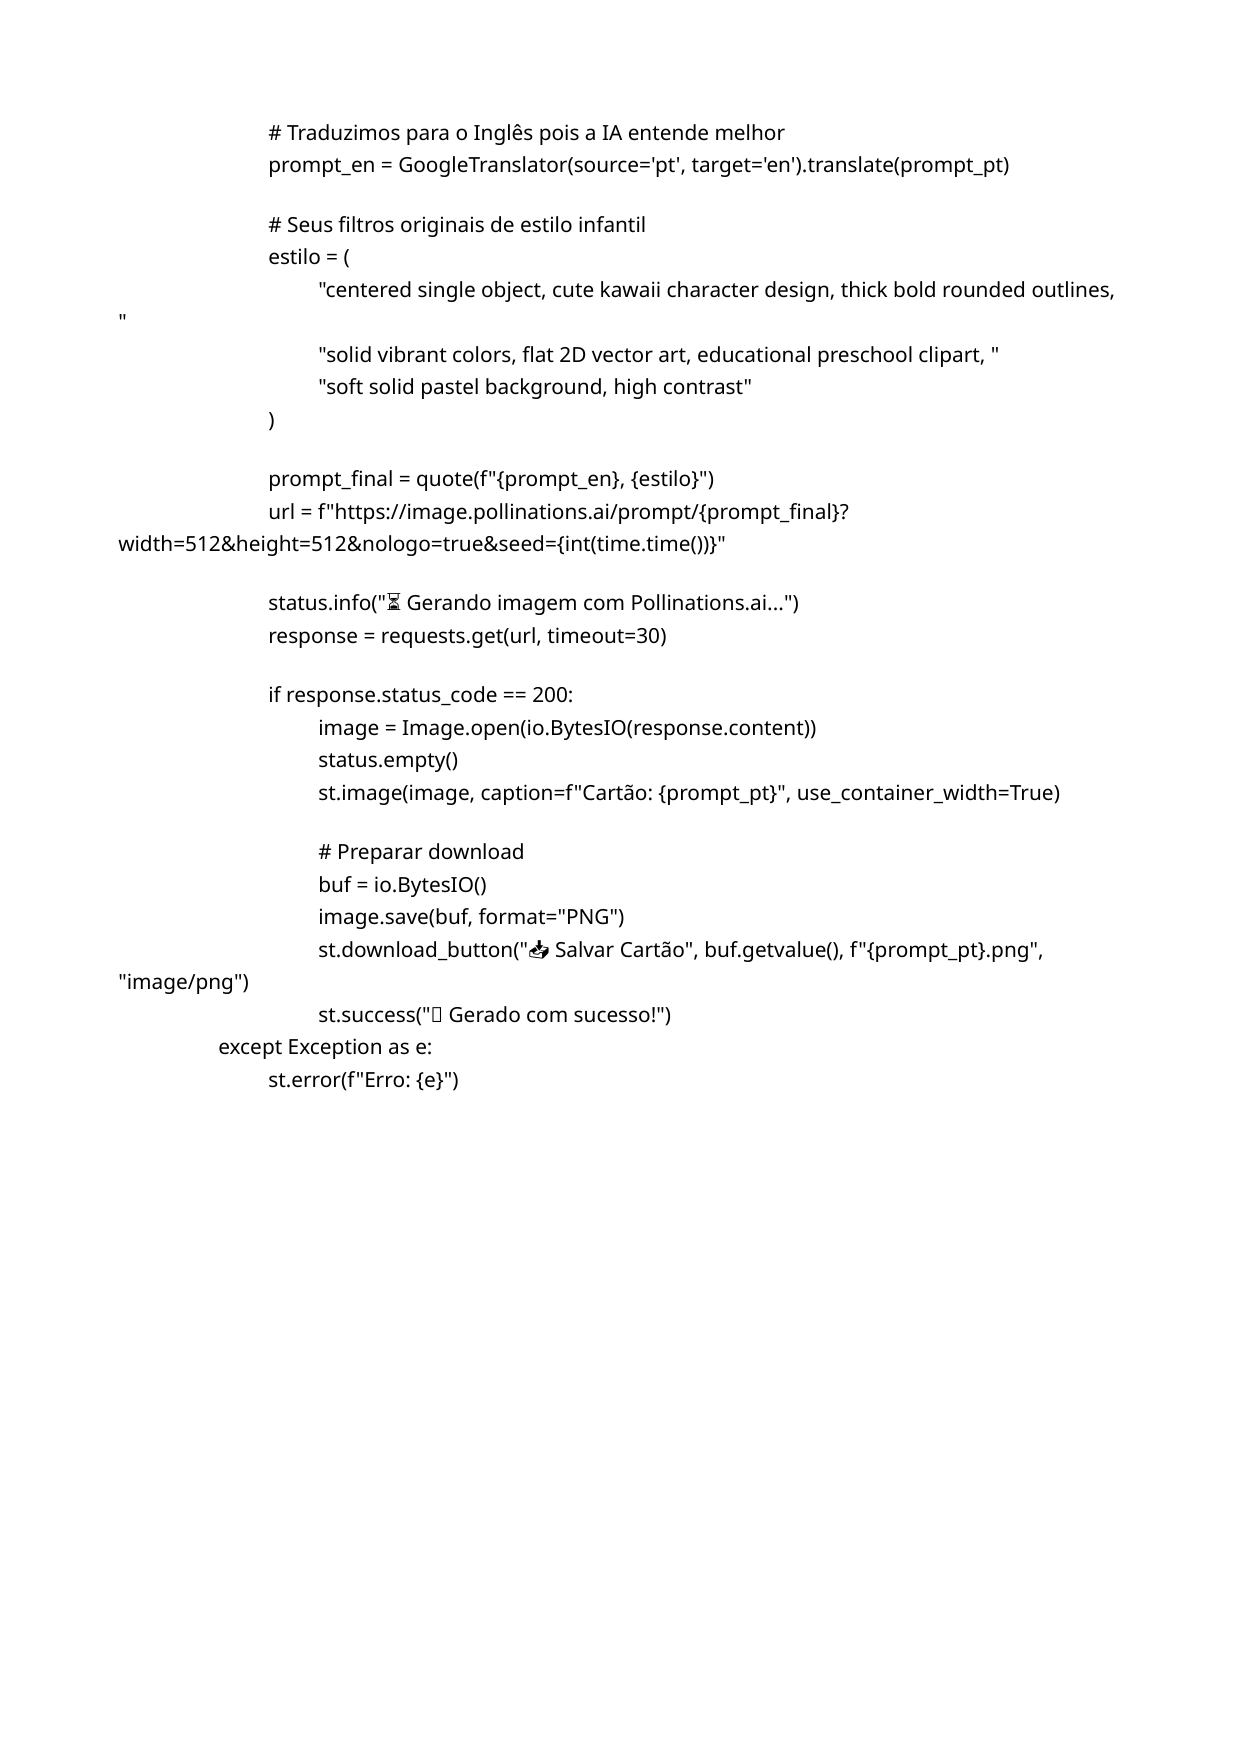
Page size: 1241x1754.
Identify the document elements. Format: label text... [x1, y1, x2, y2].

text st.download_button("📥 Salvar Cartão", buf.getvalue(), f"{prompt_pt}.png", "image/png") [118, 935, 1122, 996]
text url = f"https://image.pollinations.ai/prompt/{prompt_final}?width=512&height=512&nologo=true&seed={int(time.time())}" [118, 497, 1122, 558]
text buf = io.BytesIO() [118, 870, 1122, 898]
text prompt_en = GoogleTranslator(source='pt', target='en').translate(prompt_pt) [118, 151, 1122, 179]
text image = Image.open(io.BytesIO(response.content)) [118, 713, 1122, 741]
text # Traduzimos para o Inglês pois a IA entende melhor [118, 118, 1122, 147]
text st.image(image, caption=f"Cartão: {prompt_pt}", use_container_width=True) [118, 778, 1122, 806]
text "solid vibrant colors, flat 2D vector art, educational preschool clipart, " [118, 340, 1122, 368]
text image.save(buf, format="PNG") [118, 902, 1122, 931]
text if response.status_code == 200: [118, 680, 1122, 709]
text st.success("✅ Gerado com sucesso!") [118, 1000, 1122, 1028]
text ) [118, 405, 1122, 433]
text "soft solid pastel background, high contrast" [118, 372, 1122, 401]
text prompt_final = quote(f"{prompt_en}, {estilo}") [118, 464, 1122, 493]
text status.info("⏳ Gerando imagem com Pollinations.ai...") [118, 588, 1122, 617]
text except Exception as e: [118, 1032, 1122, 1061]
text "centered single object, cute kawaii character design, thick bold rounded outlines, " [118, 275, 1122, 336]
text response = requests.get(url, timeout=30) [118, 621, 1122, 649]
text st.error(f"Erro: {e}") [118, 1065, 1122, 1093]
text status.empty() [118, 745, 1122, 774]
text # Preparar download [118, 837, 1122, 866]
text estilo = ( [118, 242, 1122, 271]
text # Seus filtros originais de estilo infantil [118, 210, 1122, 238]
